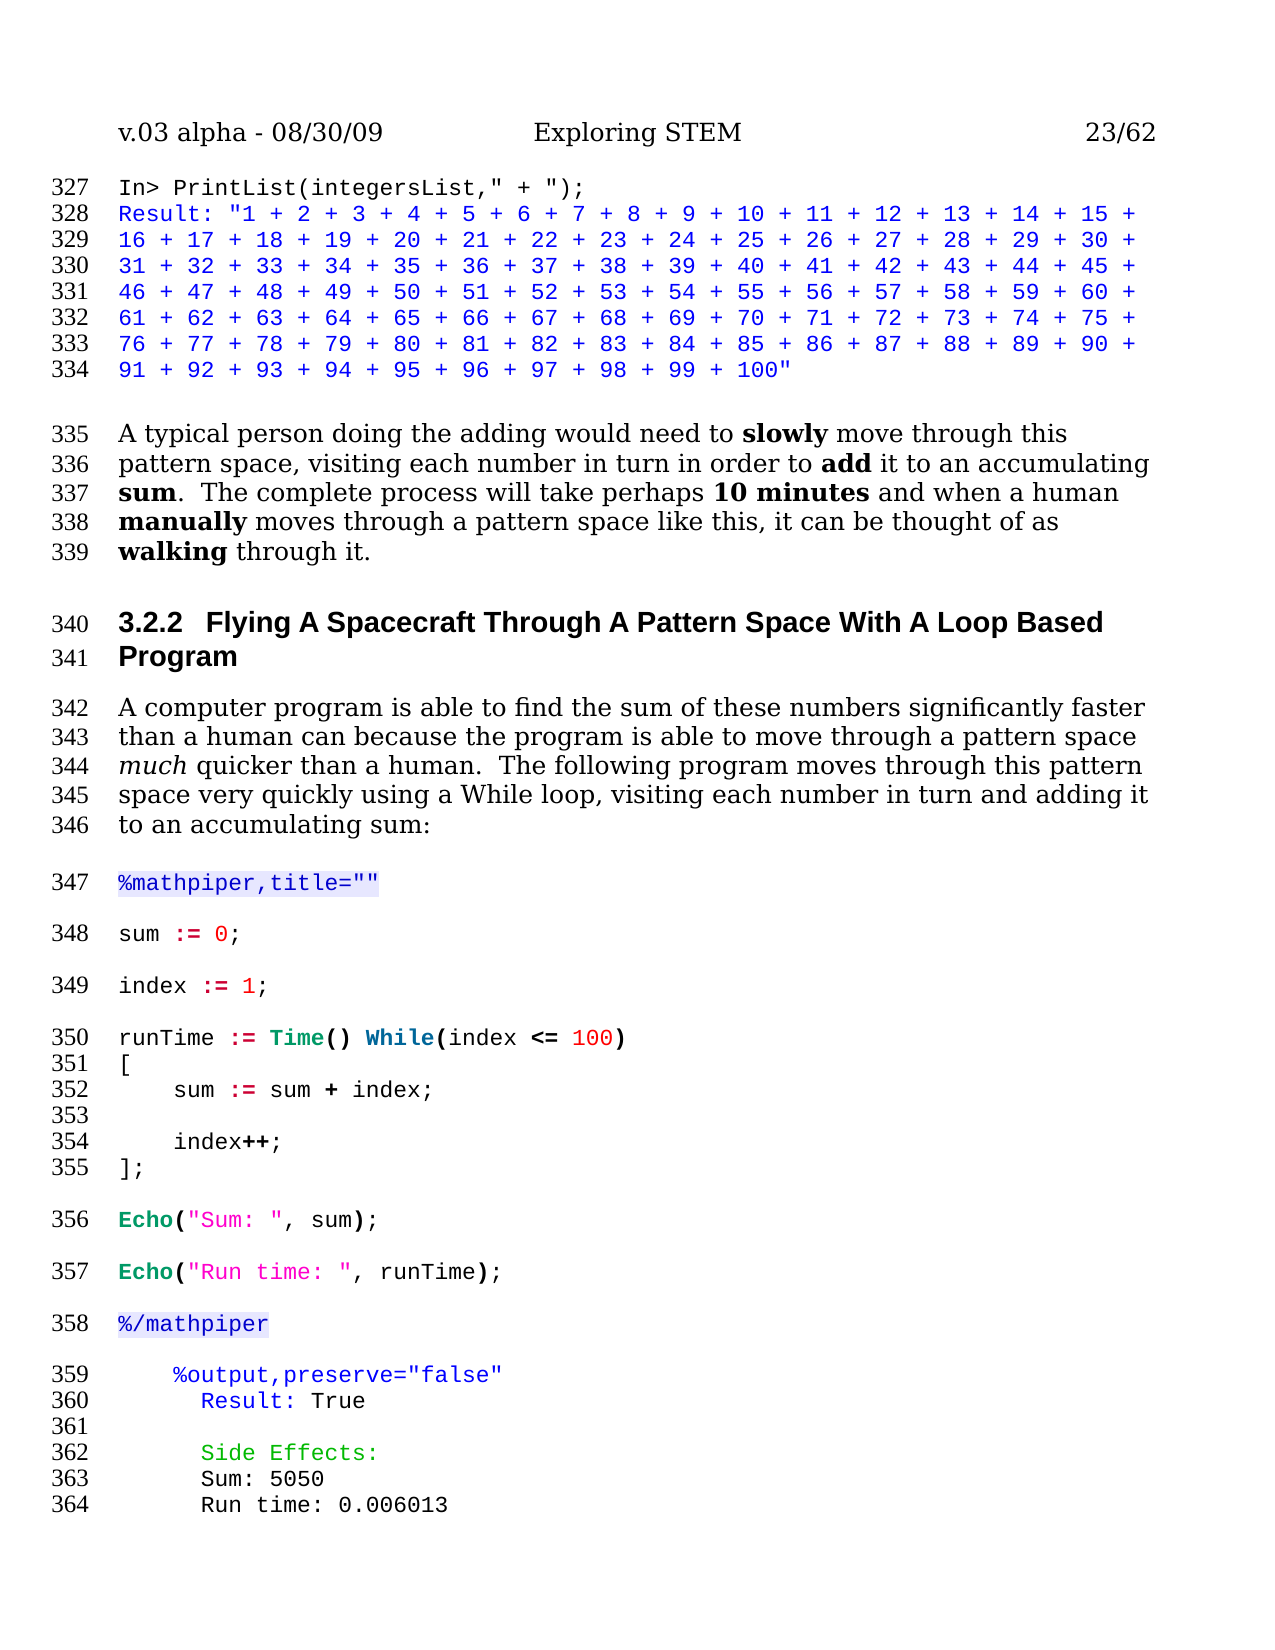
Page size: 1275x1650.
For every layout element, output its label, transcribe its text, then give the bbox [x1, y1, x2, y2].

text ]; [118, 1156, 1157, 1182]
text %output,preserve="false" [118, 1364, 1157, 1390]
text Echo("Sum: ", sum); [118, 1208, 1157, 1234]
text In> PrintList(integersList," + "); [118, 177, 1157, 203]
text Side Effects: [118, 1442, 1157, 1467]
text Sum: 5050 [118, 1467, 1157, 1493]
text %mathpiper,title="" [118, 871, 1157, 897]
text runTime := Time() While(index <= 100) [118, 1027, 1157, 1052]
text [ [118, 1052, 1157, 1078]
text index++; [118, 1130, 1157, 1156]
text %/mathpiper [118, 1312, 1157, 1338]
text sum := 0; [118, 923, 1157, 949]
text A computer program is able to find the sum of these numbers significantly faster than a human can because the program is able to move through a pattern space much quicker than a human. The following program moves through this pattern space very quickly using a While loop, visiting each number in turn and adding it to an accumulating sum: [118, 693, 1157, 839]
text index := 1; [118, 975, 1157, 1001]
subtitle Flying A Spacecraft Through A Pattern Space With A Loop Based Program [118, 605, 1157, 672]
text Run time: 0.006013 [118, 1493, 1157, 1519]
text Result: True [118, 1390, 1157, 1416]
text Echo("Run time: ", runTime); [118, 1260, 1157, 1286]
text Result: "1 + 2 + 3 + 4 + 5 + 6 + 7 + 8 + 9 + 10 + 11 + 12 + 13 + 14 + 15 + 16 + 17 + 18 + 19 + 20 + 21 + 22 + 23 + 24 + 25 + 26 + 27 + 28 + 29 + 30 + 31 + 32 + 33 + 34 + 35 + 36 + 37 + 38 + 39 + 40 + 41 + 42 + 43 + 44 + 45 + 46 + 47 + 48 + 49 + 50 + 51 + 52 + 53 + 54 + 55 + 56 + 57 + 58 + 59 + 60 + 61 + 62 + 63 + 64 + 65 + 66 + 67 + 68 + 69 + 70 + 71 + 72 + 73 + 74 + 75 + 76 + 77 + 78 + 79 + 80 + 81 + 82 + 83 + 84 + 85 + 86 + 87 + 88 + 89 + 90 + 91 + 92 + 93 + 94 + 95 + 96 + 97 + 98 + 99 + 100" [118, 203, 1157, 384]
text sum := sum + index; [118, 1078, 1157, 1104]
text A typical person doing the adding would need to slowly move through this pattern space, visiting each number in turn in order to add it to an accumulating sum. The complete process will take perhaps 10 minutes and when a human manually moves through a pattern space like this, it can be thought of as walking through it. [118, 419, 1157, 566]
